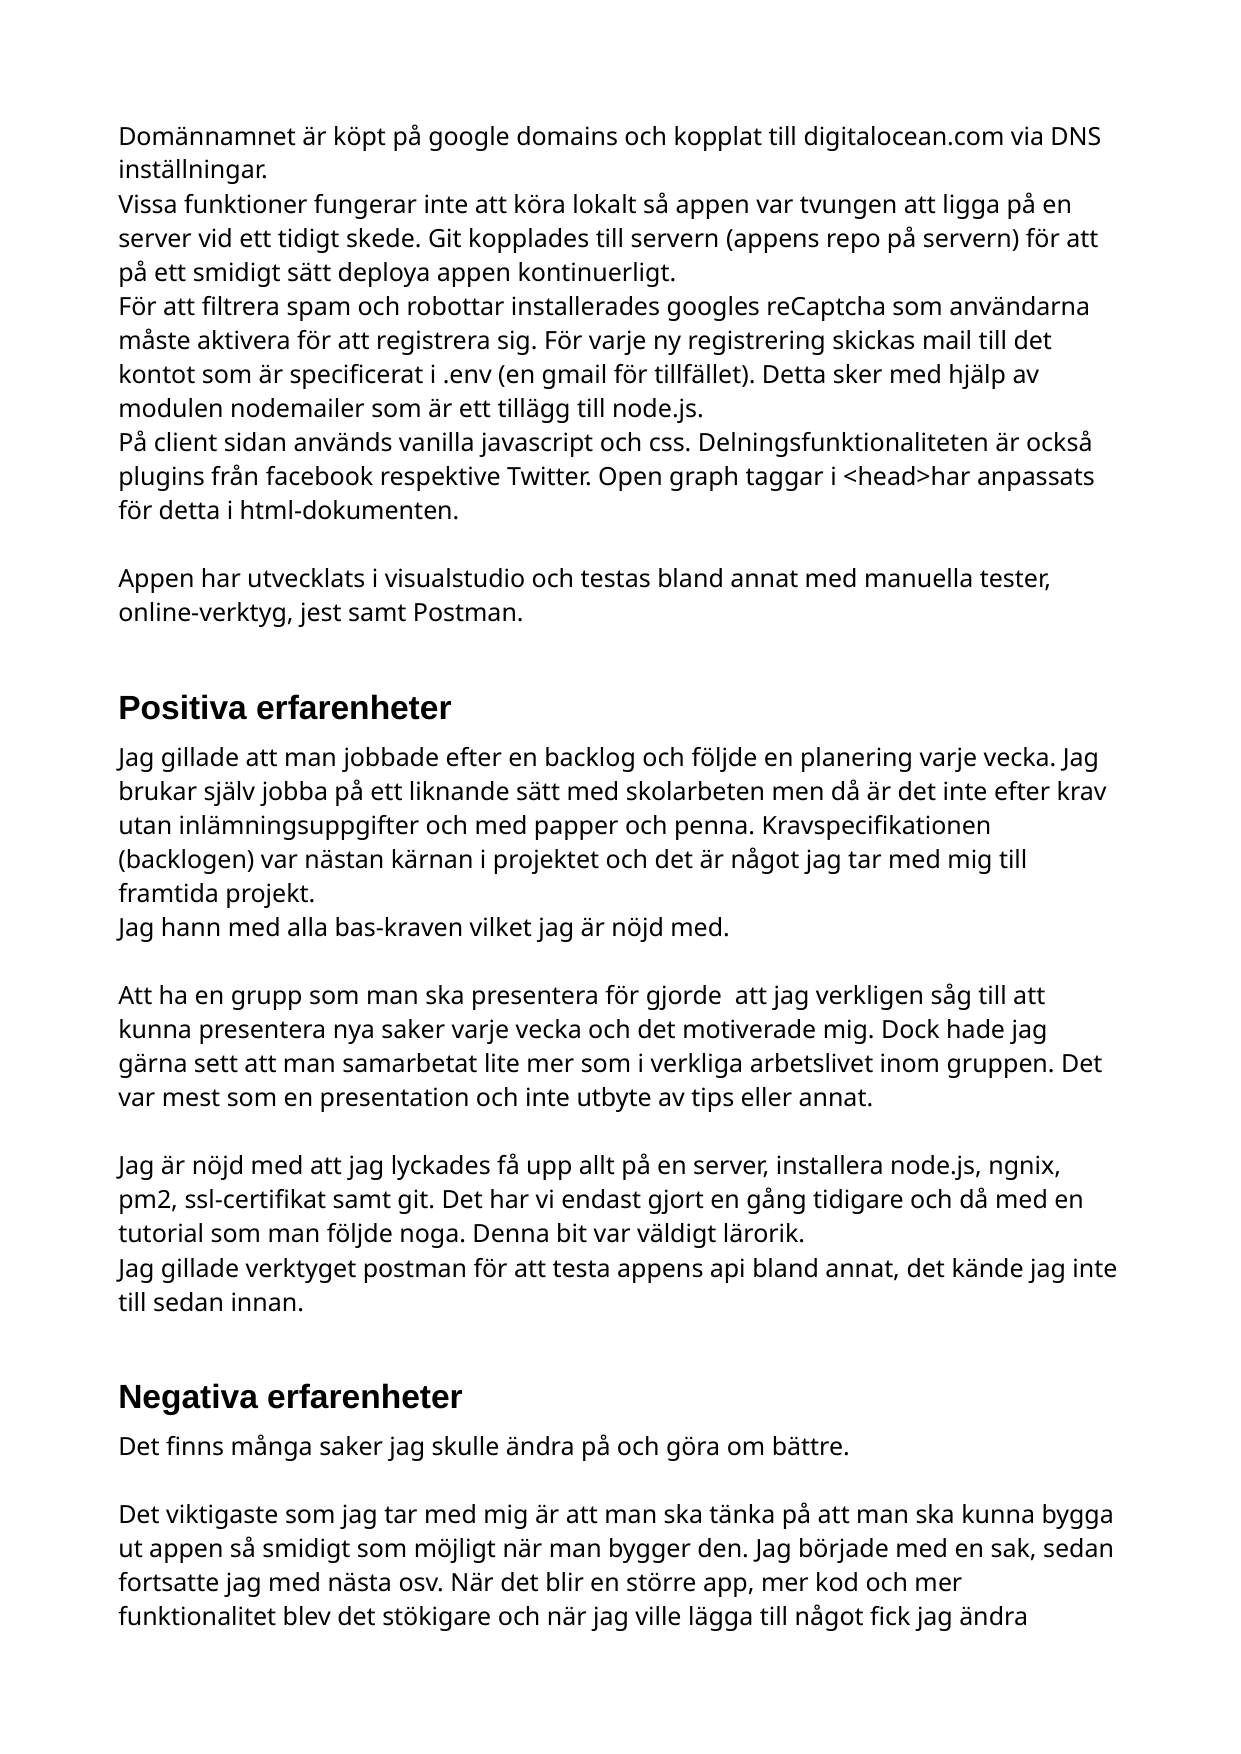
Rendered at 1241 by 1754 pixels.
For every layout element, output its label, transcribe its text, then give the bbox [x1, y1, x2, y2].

text Jag hann med alla bas-kraven vilket jag är nöjd med. [118, 909, 1122, 944]
text Jag gillade verktyget postman för att testa appens api bland annat, det kände jag inte till sedan innan. [118, 1250, 1122, 1318]
text Appen har utvecklats i visualstudio och testas bland annat med manuella tester, online-verktyg, jest samt Postman. [118, 561, 1122, 629]
subtitle Positiva erfarenheter [118, 688, 1122, 727]
text Domännamnet är köpt på google domains och kopplat till digitalocean.com via DNS inställningar. [118, 118, 1122, 186]
text Jag är nöjd med att jag lyckades få upp allt på en server, installera node.js, ngnix, pm2, ssl-certifikat samt git. Det har vi endast gjort en gång tidigare och då med en tutorial som man följde noga. Denna bit var väldigt lärorik. [118, 1148, 1122, 1250]
text Vissa funktioner fungerar inte att köra lokalt så appen var tvungen att ligga på en server vid ett tidigt skede. Git kopplades till servern (appens repo på servern) för att på ett smidigt sätt deploya appen kontinuerligt. [118, 186, 1122, 288]
text Att ha en grupp som man ska presentera för gjorde att jag verkligen såg till att kunna presentera nya saker varje vecka och det motiverade mig. Dock hade jag gärna sett att man samarbetat lite mer som i verkliga arbetslivet inom gruppen. Det var mest som en presentation och inte utbyte av tips eller annat. [118, 978, 1122, 1114]
text Det viktigaste som jag tar med mig är att man ska tänka på att man ska kunna bygga ut appen så smidigt som möjligt när man bygger den. Jag började med en sak, sedan fortsatte jag med nästa osv. När det blir en större app, mer kod och mer funktionalitet blev det stökigare och när jag ville lägga till något fick jag ändra [118, 1497, 1122, 1633]
text Det finns många saker jag skulle ändra på och göra om bättre. [118, 1428, 1122, 1463]
text På client sidan används vanilla javascript och css. Delningsfunktionaliteten är också plugins från facebook respektive Twitter. Open graph taggar i <head>har anpassats för detta i html-dokumenten. [118, 425, 1122, 527]
text Jag gillade att man jobbade efter en backlog och följde en planering varje vecka. Jag brukar själv jobba på ett liknande sätt med skolarbeten men då är det inte efter krav utan inlämningsuppgifter och med papper och penna. Kravspecifikationen (backlogen) var nästan kärnan i projektet och det är något jag tar med mig till framtida projekt. [118, 739, 1122, 909]
subtitle Negativa erfarenheter [118, 1377, 1122, 1416]
text För att filtrera spam och robottar installerades googles reCaptcha som användarna måste aktivera för att registrera sig. För varje ny registrering skickas mail till det kontot som är specificerat i .env (en gmail för tillfället). Detta sker med hjälp av modulen nodemailer som är ett tillägg till node.js. [118, 288, 1122, 425]
